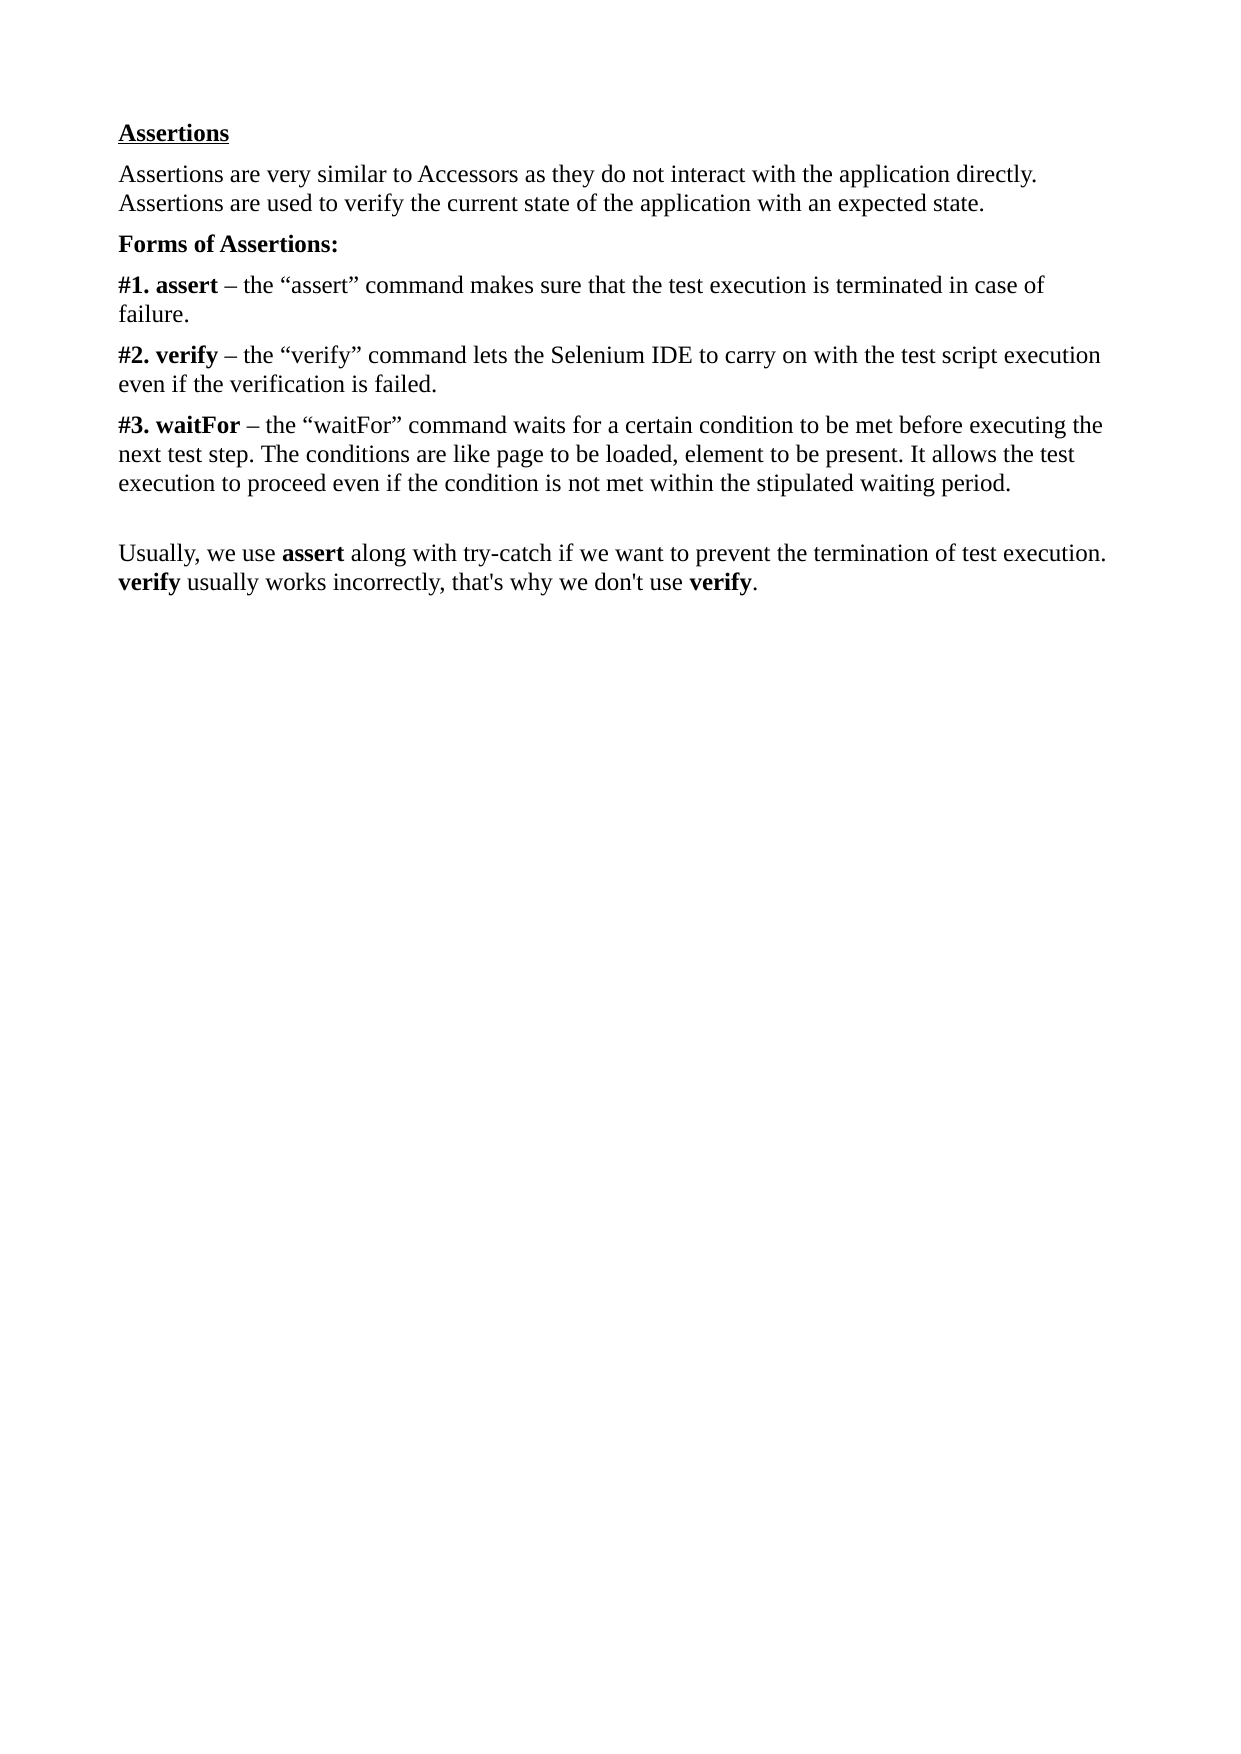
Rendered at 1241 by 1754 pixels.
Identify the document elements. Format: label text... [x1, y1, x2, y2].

text Assertions are very similar to Accessors as they do not interact with the application directly. Assertions are used to verify the current state of the application with an expected state. [118, 159, 1122, 217]
text Forms of Assertions: [118, 229, 1122, 258]
text Usually, we use assert along with try-catch if we want to prevent the termination of test execution. verify usually works incorrectly, that's why we don't use verify. [118, 538, 1122, 596]
text #3. waitFor – the “waitFor” command waits for a certain condition to be met before executing the next test step. The conditions are like page to be loaded, element to be present. It allows the test execution to proceed even if the condition is not met within the stipulated waiting period. [118, 411, 1122, 497]
text Assertions [118, 118, 1122, 147]
text #1. assert – the “assert” command makes sure that the test execution is terminated in case of failure. [118, 271, 1122, 328]
text #2. verify – the “verify” command lets the Selenium IDE to carry on with the test script execution even if the verification is failed. [118, 341, 1122, 398]
